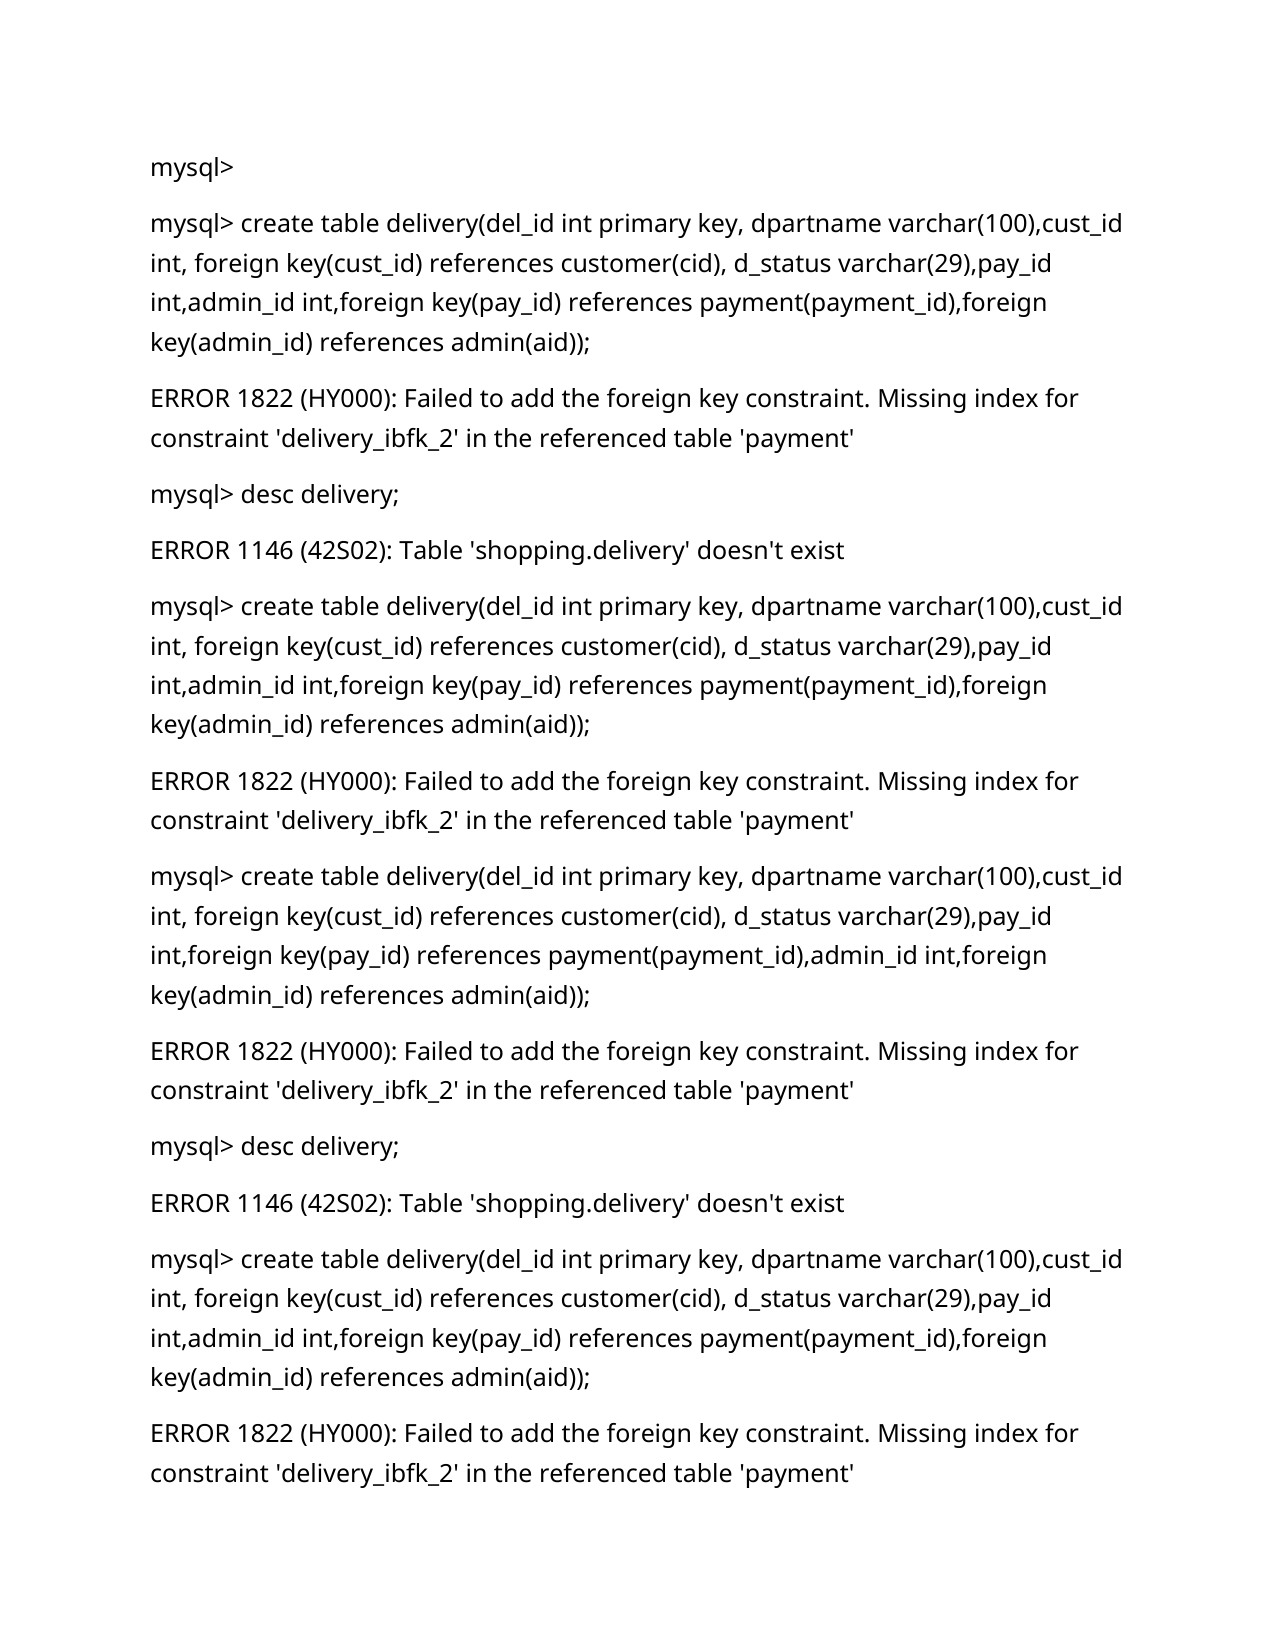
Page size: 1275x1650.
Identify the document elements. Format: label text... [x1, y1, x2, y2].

text ERROR 1822 (HY000): Failed to add the foreign key constraint. Missing index for constraint 'delivery_ibfk_2' in the referenced table 'payment' [150, 1416, 1125, 1489]
text mysql> create table delivery(del_id int primary key, dpartname varchar(100),cust_id int, foreign key(cust_id) references customer(cid), d_status varchar(29),pay_id int,admin_id int,foreign key(pay_id) references payment(payment_id),foreign key(admin_id) references admin(aid)); [150, 589, 1125, 741]
text ERROR 1146 (42S02): Table 'shopping.delivery' doesn't exist [150, 532, 1125, 567]
text ERROR 1146 (42S02): Table 'shopping.delivery' doesn't exist [150, 1185, 1125, 1219]
text mysql> create table delivery(del_id int primary key, dpartname varchar(100),cust_id int, foreign key(cust_id) references customer(cid), d_status varchar(29),pay_id int,admin_id int,foreign key(pay_id) references payment(payment_id),foreign key(admin_id) references admin(aid)); [150, 206, 1125, 359]
text mysql> desc delivery; [150, 476, 1125, 510]
text ERROR 1822 (HY000): Failed to add the foreign key constraint. Missing index for constraint 'delivery_ibfk_2' in the referenced table 'payment' [150, 1033, 1125, 1107]
text ERROR 1822 (HY000): Failed to add the foreign key constraint. Missing index for constraint 'delivery_ibfk_2' in the referenced table 'payment' [150, 381, 1125, 454]
text mysql> create table delivery(del_id int primary key, dpartname varchar(100),cust_id int, foreign key(cust_id) references customer(cid), d_status varchar(29),pay_id int,admin_id int,foreign key(pay_id) references payment(payment_id),foreign key(admin_id) references admin(aid)); [150, 1241, 1125, 1394]
text mysql> [150, 150, 1125, 184]
text mysql> desc delivery; [150, 1129, 1125, 1163]
text ERROR 1822 (HY000): Failed to add the foreign key constraint. Missing index for constraint 'delivery_ibfk_2' in the referenced table 'payment' [150, 763, 1125, 837]
text mysql> create table delivery(del_id int primary key, dpartname varchar(100),cust_id int, foreign key(cust_id) references customer(cid), d_status varchar(29),pay_id int,foreign key(pay_id) references payment(payment_id),admin_id int,foreign key(admin_id) references admin(aid)); [150, 859, 1125, 1011]
